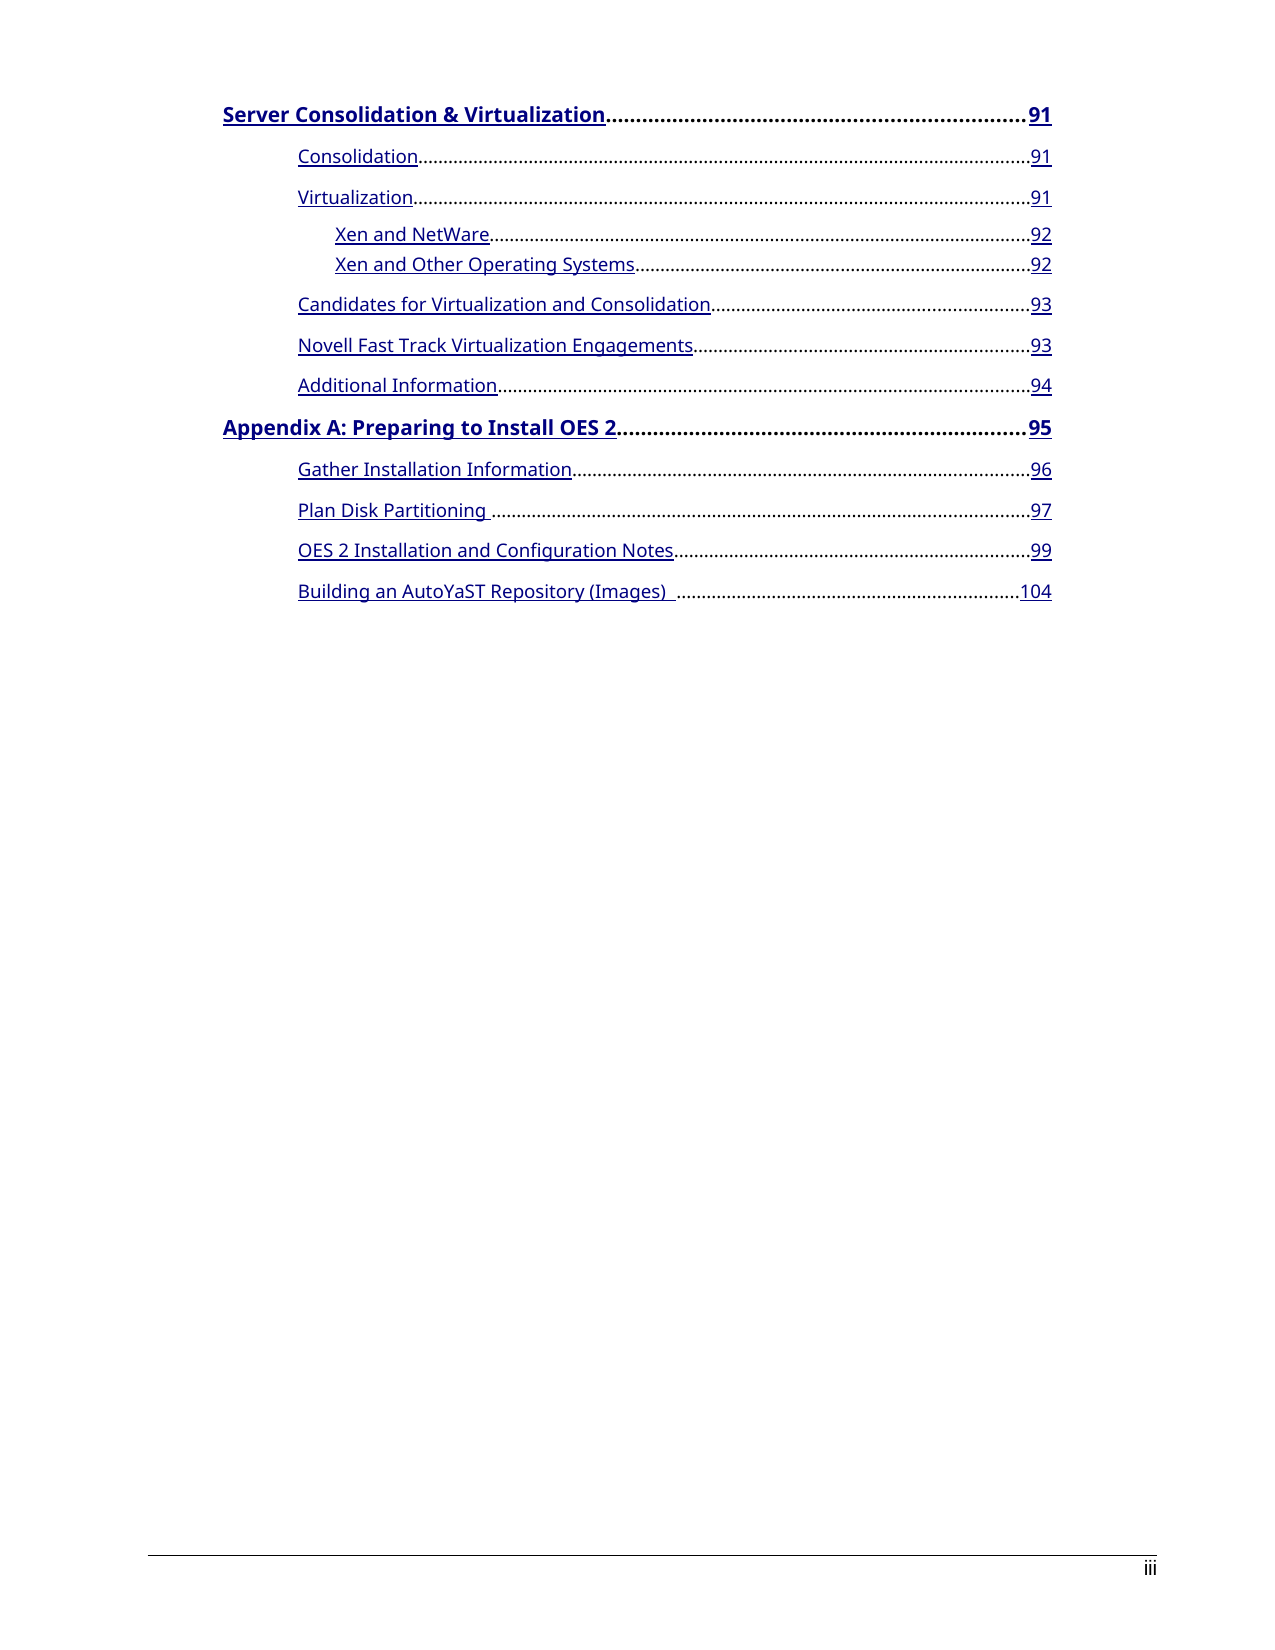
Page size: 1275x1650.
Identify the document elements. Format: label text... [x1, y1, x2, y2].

text Consolidation 91 [298, 144, 1052, 169]
text Candidates for Virtualization and Consolidation 93 [298, 292, 1052, 317]
text Xen and Other Operating Systems 92 [335, 251, 1052, 277]
text Novell Fast Track Virtualization Engagements 93 [298, 332, 1052, 358]
text Gather Installation Information 96 [298, 457, 1052, 482]
text Xen and NetWare 92 [335, 222, 1052, 247]
text Plan Disk Partitioning 97 [298, 497, 1052, 523]
text Server Consolidation & Virtualization 91 [223, 100, 1052, 129]
text Virtualization 91 [298, 184, 1052, 210]
text Building an AutoYaST Repository (Images) 104 [298, 578, 1052, 604]
text OES 2 Installation and Configuration Notes 99 [298, 538, 1052, 563]
text Appendix A: Preparing to Install OES 2 95 [223, 413, 1052, 442]
text Additional Information 94 [298, 373, 1052, 398]
